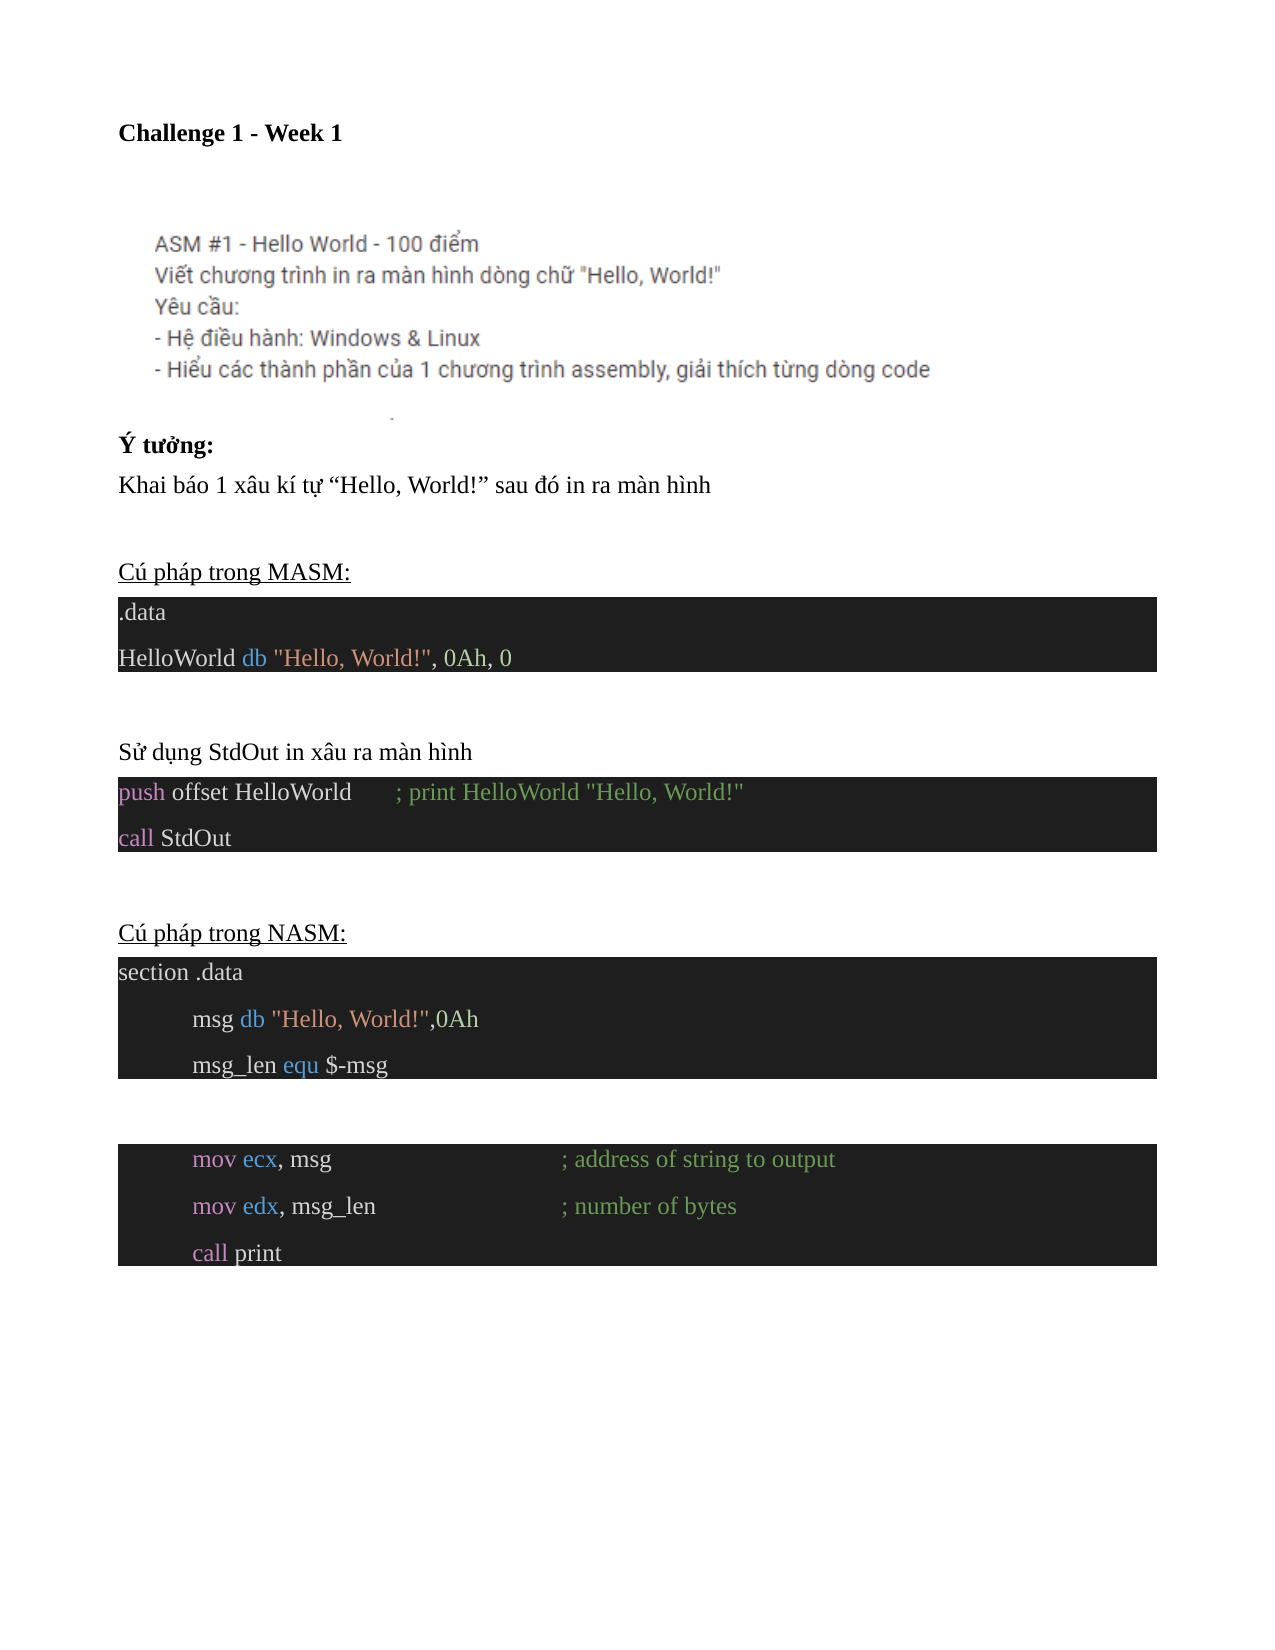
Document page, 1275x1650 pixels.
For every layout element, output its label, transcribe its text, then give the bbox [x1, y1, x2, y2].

text Khai báo 1 xâu kí tự “Hello, World!” sau đó in ra màn hình [118, 470, 1157, 498]
text push offset HelloWorld ; print HelloWorld "Hello, World!" [118, 777, 1157, 806]
text msg db "Hello, World!",0Ah [118, 1004, 1157, 1032]
text msg_len equ $-msg [118, 1050, 1157, 1079]
text mov ecx, msg ; address of string to output [118, 1144, 1157, 1173]
text Challenge 1 - Week 1 [118, 118, 1157, 147]
text call print [118, 1238, 1157, 1266]
text .data [118, 597, 1157, 625]
text Cú pháp trong NASM: [118, 918, 1157, 946]
picture [118, 205, 1022, 420]
text HelloWorld db "Hello, World!", 0Ah, 0 [118, 643, 1157, 672]
text Cú pháp trong MASM: [118, 557, 1157, 586]
text Sử dụng StdOut in xâu ra màn hình [118, 737, 1157, 766]
text call StdOut [118, 823, 1157, 852]
text mov edx, msg_len ; number of bytes [118, 1191, 1157, 1220]
text Ý tưởng: [118, 430, 1157, 459]
text section .data [118, 957, 1157, 986]
